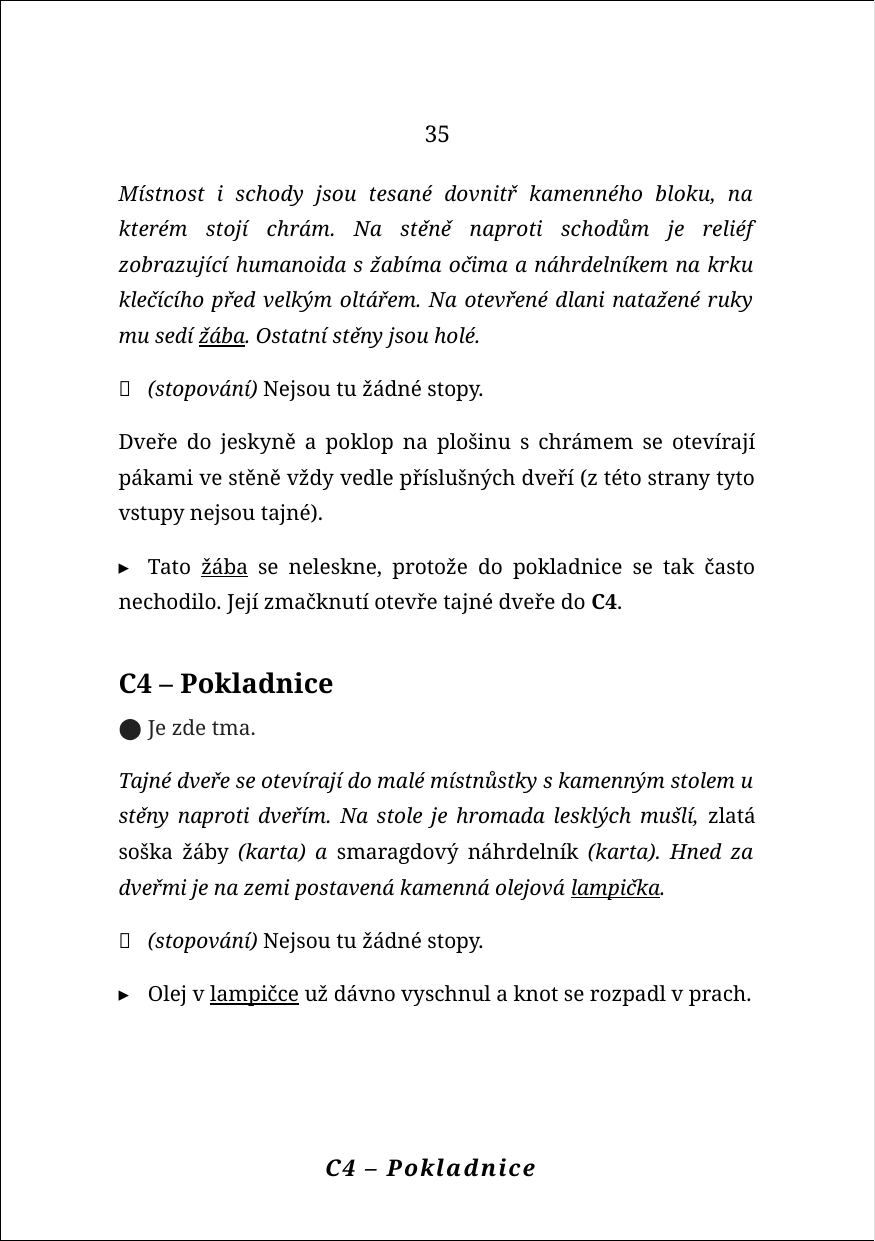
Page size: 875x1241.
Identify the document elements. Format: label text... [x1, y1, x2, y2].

text ▸ Tato žába se neleskne, protože do pokladnice se tak často nechodilo. Její zmačknutí otevře tajné dveře do C4. [118, 552, 756, 616]
subtitle C4 – Pokladnice [118, 664, 756, 701]
text 👣 (stopování) Nejsou tu žádné stopy. [118, 374, 756, 403]
text ▸ Olej v lampičce už dávno vyschnul a knot se rozpadl v prach. [118, 979, 756, 1007]
text Tajné dveře se otevírají do malé místnůstky s kamenným stolem u stěny naproti dveřím. Na stole je hromada lesklých mušlí, zlatá soška žáby (karta) a smaragdový náhrdelník (karta). Hned za dveřmi je na zemi postavená kamenná olejová lampička. [118, 766, 756, 901]
text ⬤ Je zde tma. [118, 713, 756, 741]
text 👣 (stopování) Nejsou tu žádné stopy. [118, 926, 756, 954]
text Místnost i schody jsou tesané dovnitř kamenného bloku, na kterém stojí chrám. Na stěně naproti schodům je reliéf zobrazující humanoida s žabíma očima a náhrdelníkem na krku klečícího před velkým oltářem. Na otevřené dlani natažené ruky mu sedí žába. Ostatní stěny jsou holé. [118, 179, 756, 349]
text Dveře do jeskyně a poklop na plošinu s chrámem se otevírají pákami ve stěně vždy vedle příslušných dveří (z této strany tyto vstupy nejsou tajné). [118, 427, 756, 527]
